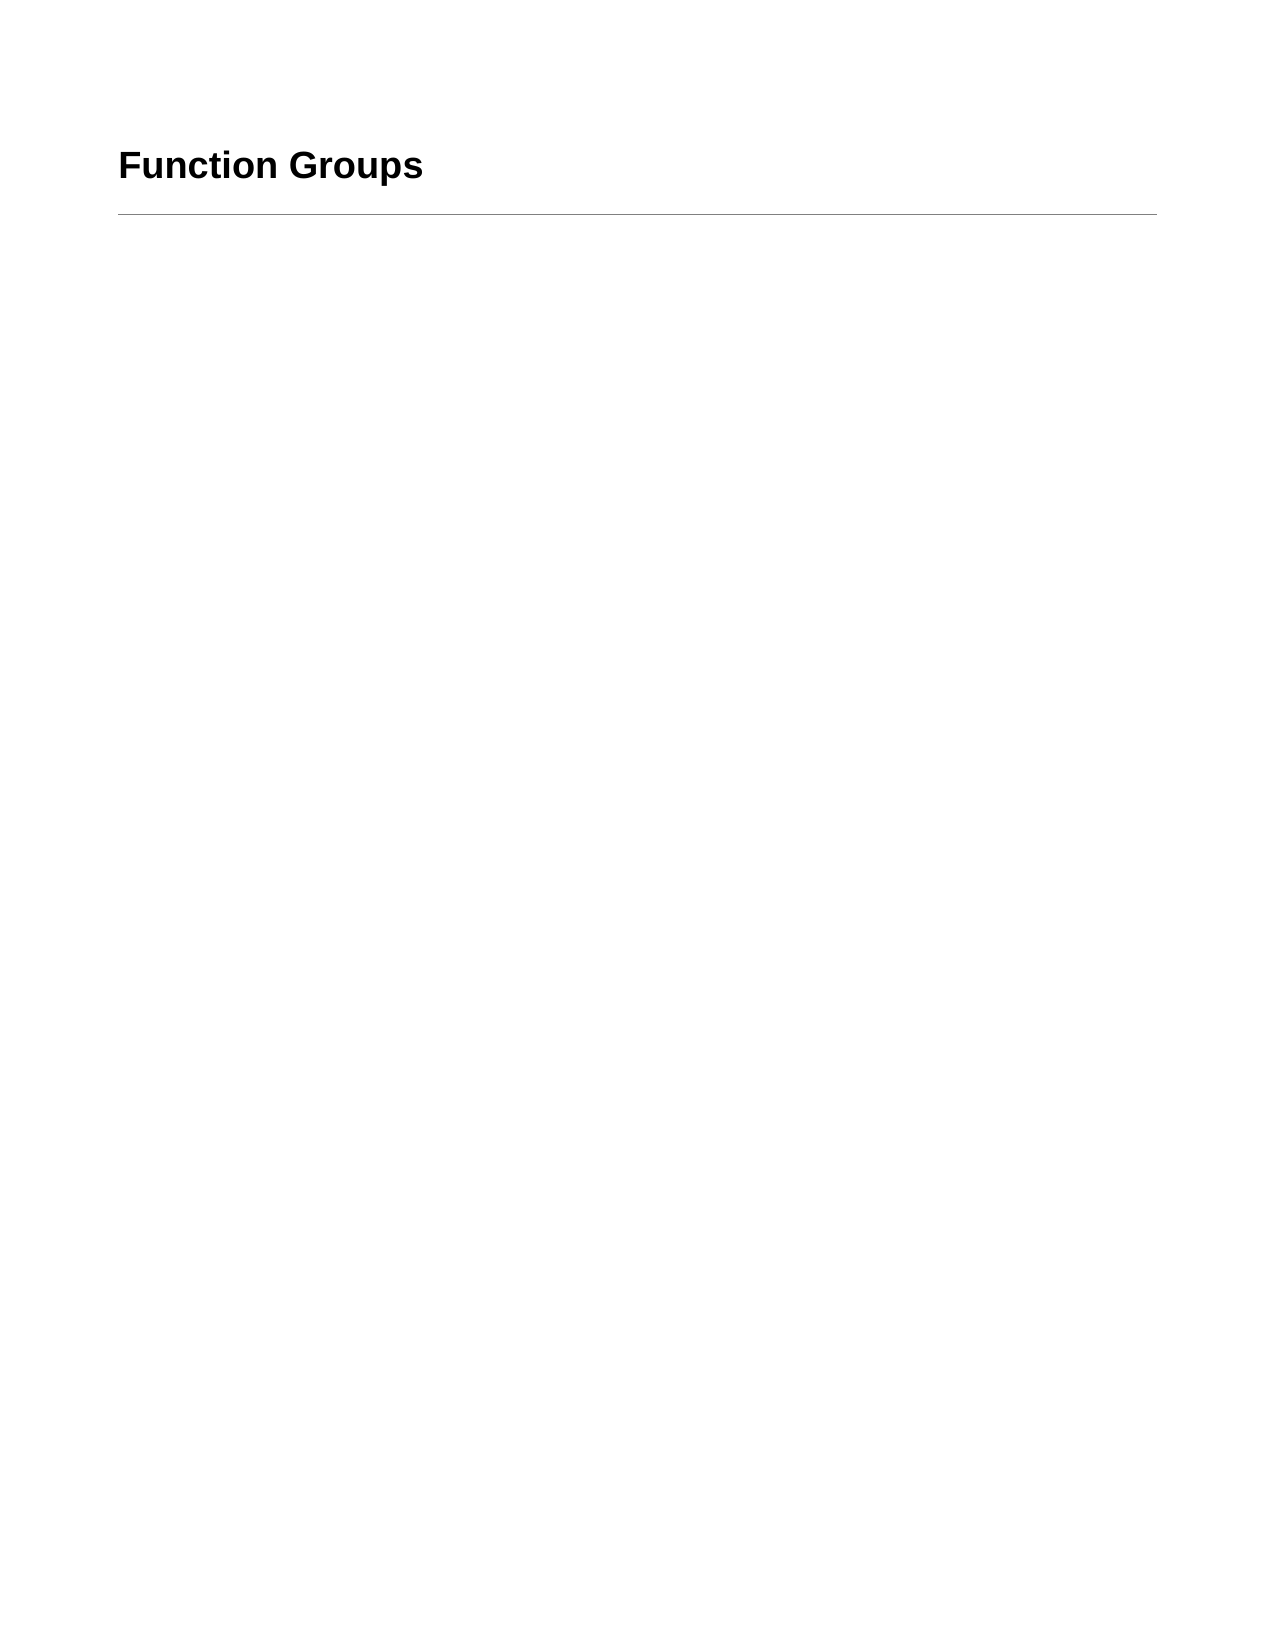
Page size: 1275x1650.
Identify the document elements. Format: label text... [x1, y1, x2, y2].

subtitle Function Groups [118, 143, 1157, 187]
